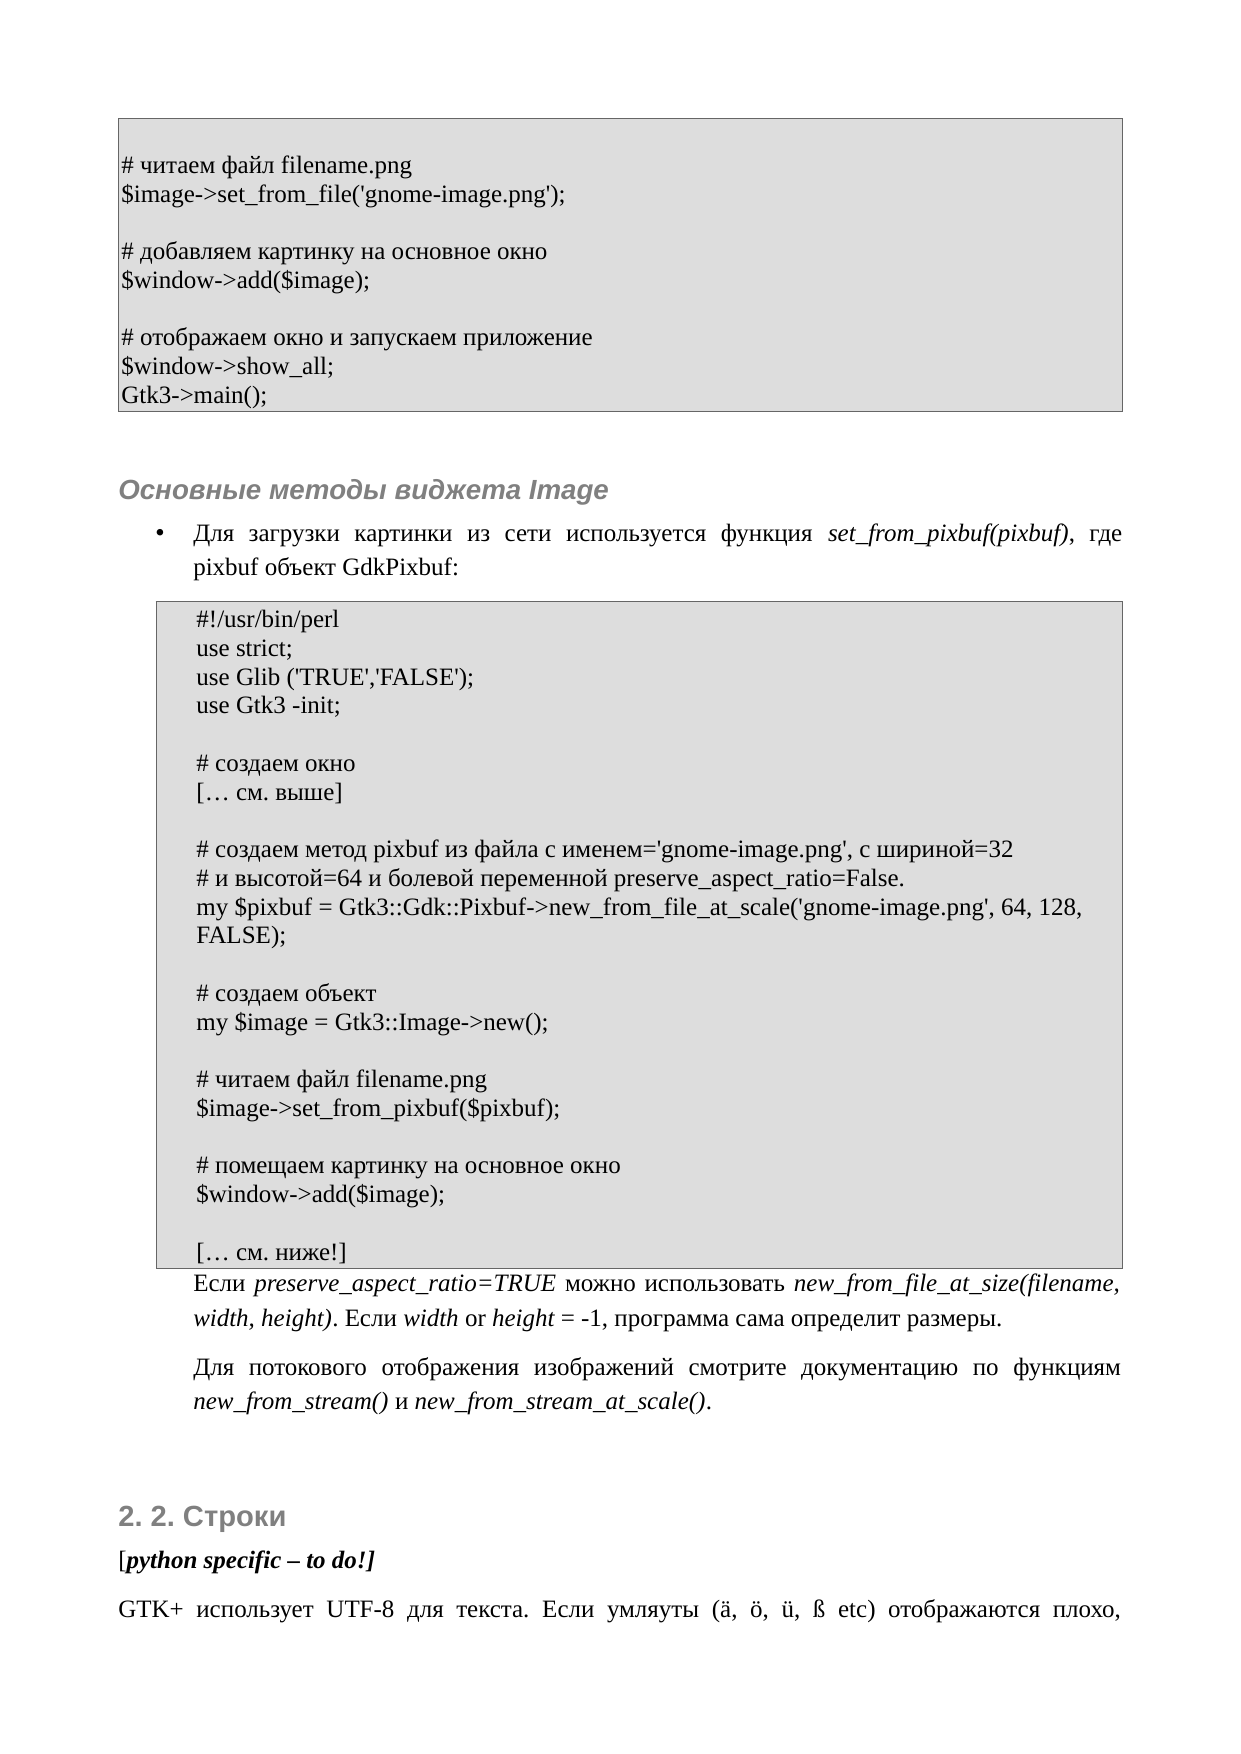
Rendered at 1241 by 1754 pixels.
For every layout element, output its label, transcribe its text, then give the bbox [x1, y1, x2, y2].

text Gtk3->main(); [119, 377, 1122, 411]
text GTK+ использует UTF-8 для текста. Если умляуты (ä, ö, ü, ß etc) отображаются плохо, [118, 1594, 1122, 1623]
list # помещаем картинку на основное окно [157, 1147, 1122, 1176]
subtitle Основные методы виджета Image [118, 473, 1122, 505]
subtitle 2. 2. Строки [118, 1499, 1122, 1533]
list # и высотой=64 и болевой переменной preserve_aspect_ratio=False. [157, 860, 1122, 889]
text $window->show_all; [119, 348, 1122, 377]
list #!/usr/bin/perl [157, 602, 1122, 630]
list use Glib ('TRUE','FALSE'); [157, 659, 1122, 687]
list # создаем окно [157, 745, 1122, 774]
list # создаем метод pixbuf из файла с именем='gnome-image.png', с шириной=32 [157, 831, 1122, 860]
text # отображаем окно и запускаем приложение [119, 319, 1122, 348]
list use Gtk3 -init; [157, 687, 1122, 716]
text $image->set_from_file('gnome-image.png'); [119, 176, 1122, 204]
list my $pixbuf = Gtk3::Gdk::Pixbuf->new_from_file_at_scale('gnome-image.png', 64, 128, FALSE); [157, 889, 1122, 946]
list # создаем объект [157, 975, 1122, 1004]
text # добавляем картинку на основное окно [119, 233, 1122, 262]
list [… см. выше] [157, 774, 1122, 802]
list my $image = Gtk3::Image->new(); [157, 1004, 1122, 1032]
list $window->add($image); [157, 1176, 1122, 1205]
list Если preserve_aspect_ratio=TRUE можно использовать new_from_file_at_size(filename, width, height). Если width or height = -1, программа сама определит размеры. [156, 1269, 1122, 1332]
list Для потокового отображения изображений смотрите документацию по функциям new_from_stream() и new_from_stream_at_scale(). [156, 1352, 1122, 1415]
list Для загрузки картинки из сети используется функция set_from_pixbuf(pixbuf), где pixbuf объект GdkPixbuf: [156, 518, 1122, 581]
list [… см. ниже!] [157, 1234, 1122, 1268]
text # читаем файл filename.png [119, 147, 1122, 176]
list $image->set_from_pixbuf($pixbuf); [157, 1090, 1122, 1119]
list use strict; [157, 630, 1122, 659]
list # читаем файл filename.png [157, 1061, 1122, 1090]
text [python specific – to do!] [118, 1545, 1122, 1574]
text $window->add($image); [119, 262, 1122, 291]
